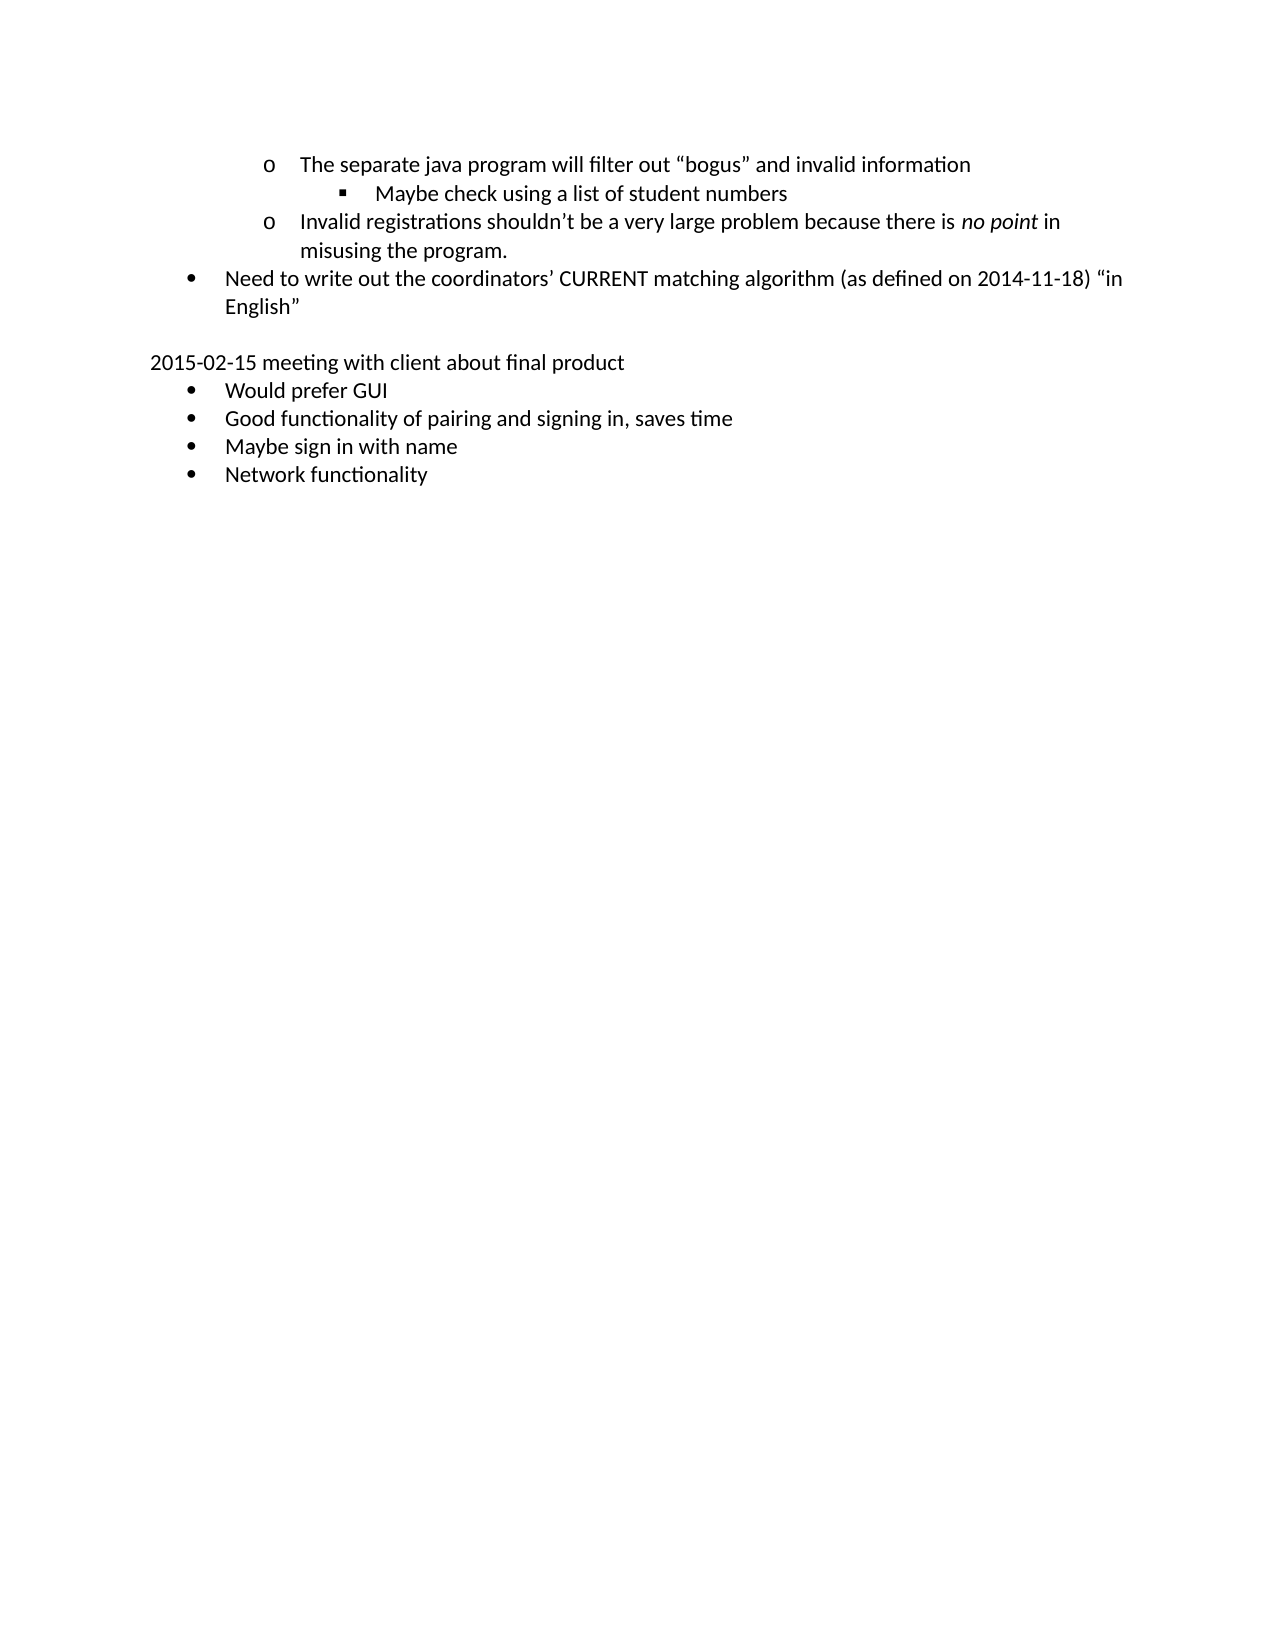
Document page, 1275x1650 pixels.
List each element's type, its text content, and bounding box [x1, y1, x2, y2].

list Would prefer GUI [187, 376, 1125, 404]
list Maybe check using a list of student numbers [337, 179, 1125, 207]
list Need to write out the coordinators’ CURRENT matching algorithm (as defined on 2014-11-18) “in English” [187, 264, 1125, 320]
text 2015-02-15 meeting with client about final product [150, 348, 1125, 376]
list Invalid registrations shouldn’t be a very large problem because there is no point in misusing the program. [262, 207, 1125, 264]
list Network functionality [187, 461, 1125, 488]
list Good functionality of pairing and signing in, saves time [187, 404, 1125, 432]
list Maybe sign in with name [187, 432, 1125, 461]
list The separate java program will filter out “bogus” and invalid information [262, 150, 1125, 179]
